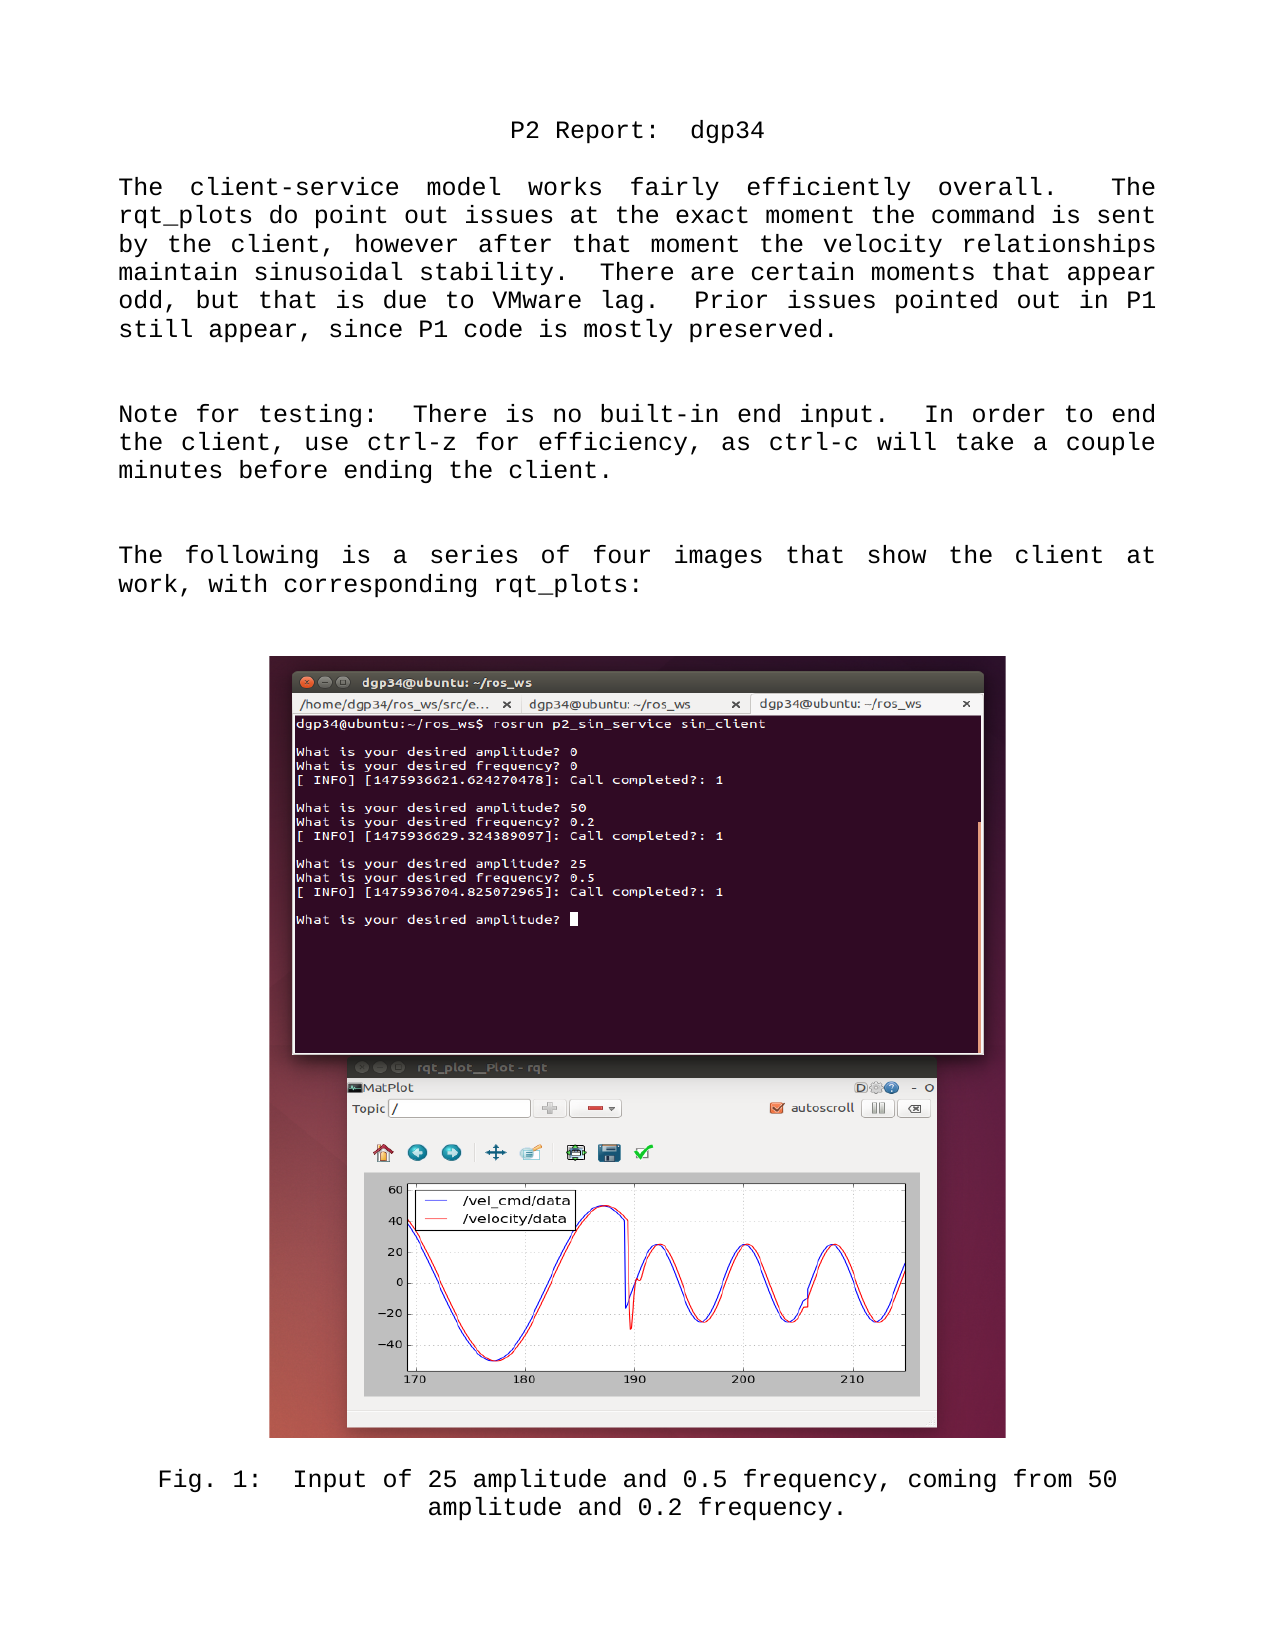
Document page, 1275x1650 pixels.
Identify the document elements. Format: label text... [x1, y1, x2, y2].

text The following is a series of four images that show the client at work, with corresponding rqt_plots: [118, 543, 1157, 600]
picture [269, 656, 1006, 1438]
text Fig. 1: Input of 25 amplitude and 0.5 frequency, coming from 50 amplitude and 0.2 frequency. [118, 1466, 1157, 1523]
text Note for testing: There is no built-in end input. In order to end the client, use ctrl-z for efficiency, as ctrl-c will take a couple minutes before ending the client. [118, 401, 1157, 486]
text P2 Report: dgp34 [118, 118, 1157, 146]
text The client-service model works fairly efficiently overall. The rqt_plots do point out issues at the exact moment the command is sent by the client, however after that moment the velocity relationships maintain sinusoidal stability. There are certain moments that appear odd, but that is due to VMware lag. Prior issues pointed out in P1 still appear, since P1 code is mostly preserved. [118, 175, 1157, 345]
